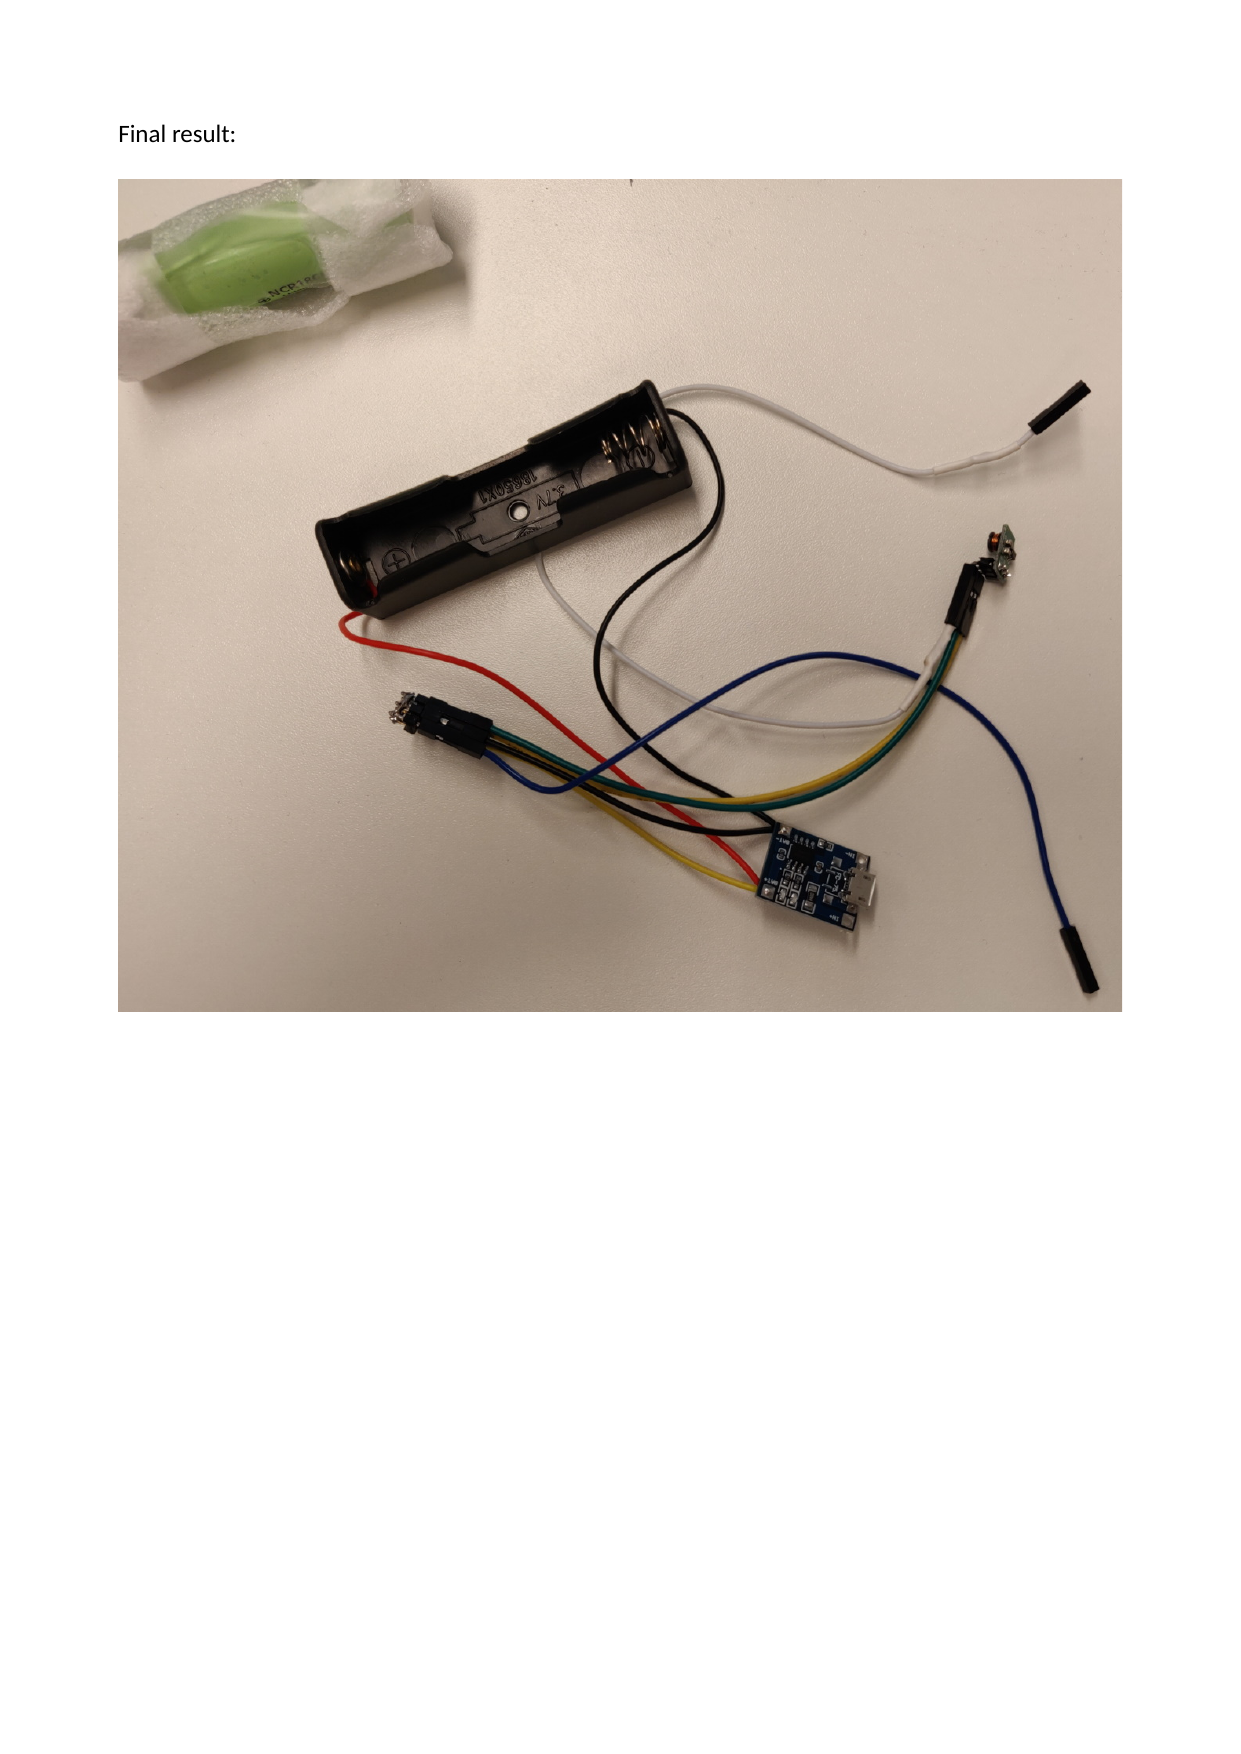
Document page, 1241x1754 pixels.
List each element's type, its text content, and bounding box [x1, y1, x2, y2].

picture [118, 179, 1123, 1012]
text Final result: [118, 118, 1122, 149]
